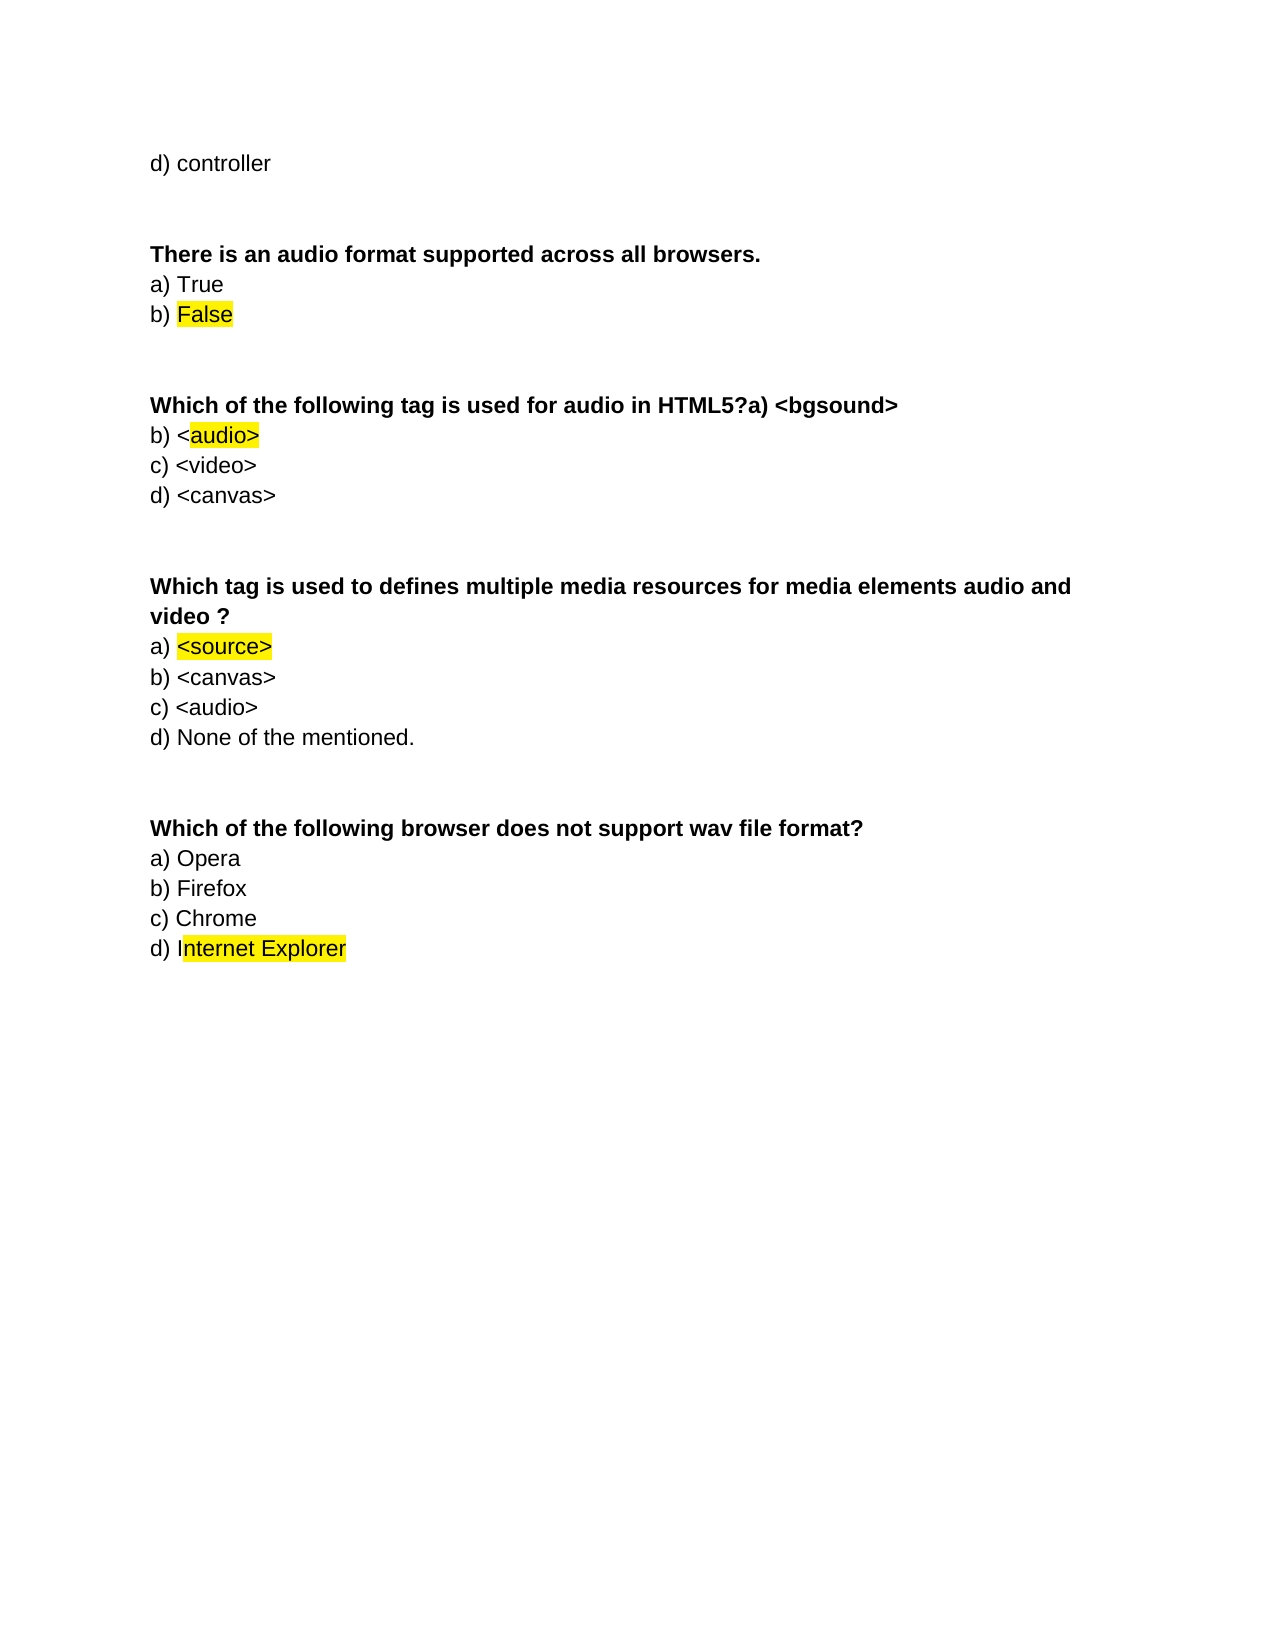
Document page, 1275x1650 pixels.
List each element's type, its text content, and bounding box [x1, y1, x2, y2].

text b) <audio> [150, 422, 1125, 448]
text a) <source> [150, 633, 1125, 660]
text a) Opera [150, 845, 1125, 871]
text Which of the following tag is used for audio in HTML5?a) <bgsound> [150, 392, 1125, 418]
text b) Firefox [150, 875, 1125, 901]
text d) <canvas> [150, 482, 1125, 509]
text Which of the following browser does not support wav file format? [150, 814, 1125, 841]
text d) None of the mentioned. [150, 724, 1125, 750]
text d) Internet Explorer [150, 935, 1125, 962]
text c) <audio> [150, 694, 1125, 720]
text d) controller [150, 150, 1125, 176]
text b) False [150, 301, 1125, 327]
text There is an audio format supported across all browsers. [150, 241, 1125, 267]
text c) Chrome [150, 905, 1125, 932]
text a) True [150, 271, 1125, 297]
text b) <canvas> [150, 663, 1125, 690]
text c) <video> [150, 452, 1125, 478]
text Which tag is used to defines multiple media resources for media elements audio and video ? [150, 573, 1125, 629]
